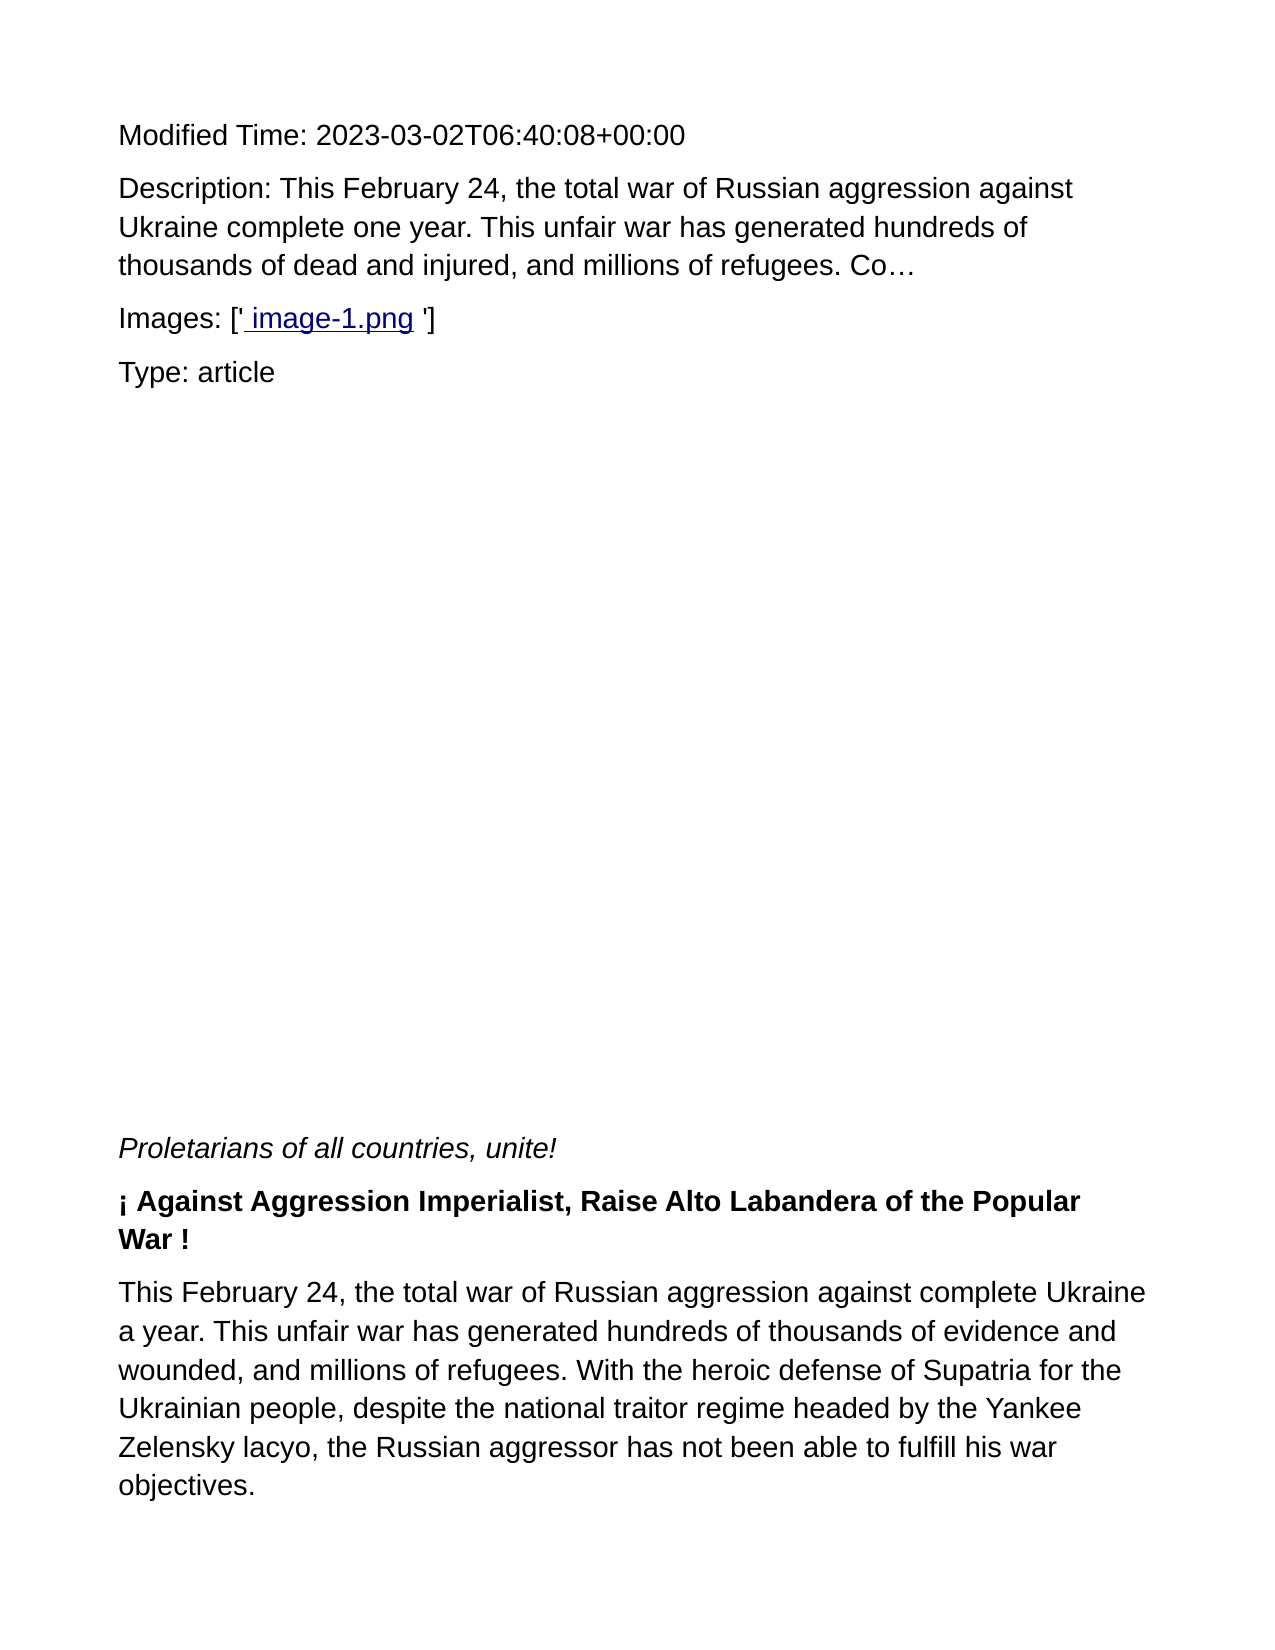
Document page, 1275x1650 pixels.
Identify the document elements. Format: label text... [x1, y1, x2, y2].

text Images: [' image-1.png '] [118, 301, 1157, 335]
text Modified Time: 2023-03-02T06:40:08+00:00 [118, 118, 1157, 152]
text This February 24, the total war of Russian aggression against complete Ukraine a year. This unfair war has generated hundreds of thousands of evidence and wounded, and millions of refugees. With the heroic defense of Supatria for the Ukrainian people, despite the national traitor regime headed by the Yankee Zelensky lacyo, the Russian aggressor has not been able to fulfill his war objectives. [118, 1276, 1157, 1502]
text Type: article [118, 354, 1157, 388]
text Description: This February 24, the total war of Russian aggression against Ukraine complete one year. This unfair war has generated hundreds of thousands of dead and injured, and millions of refugees. Co… [118, 171, 1157, 282]
text ¡ Against Aggression Imperialist, Raise Alto Labandera of the Popular War ! [118, 1184, 1157, 1256]
text Proletarians of all countries, unite! [118, 408, 1157, 1164]
